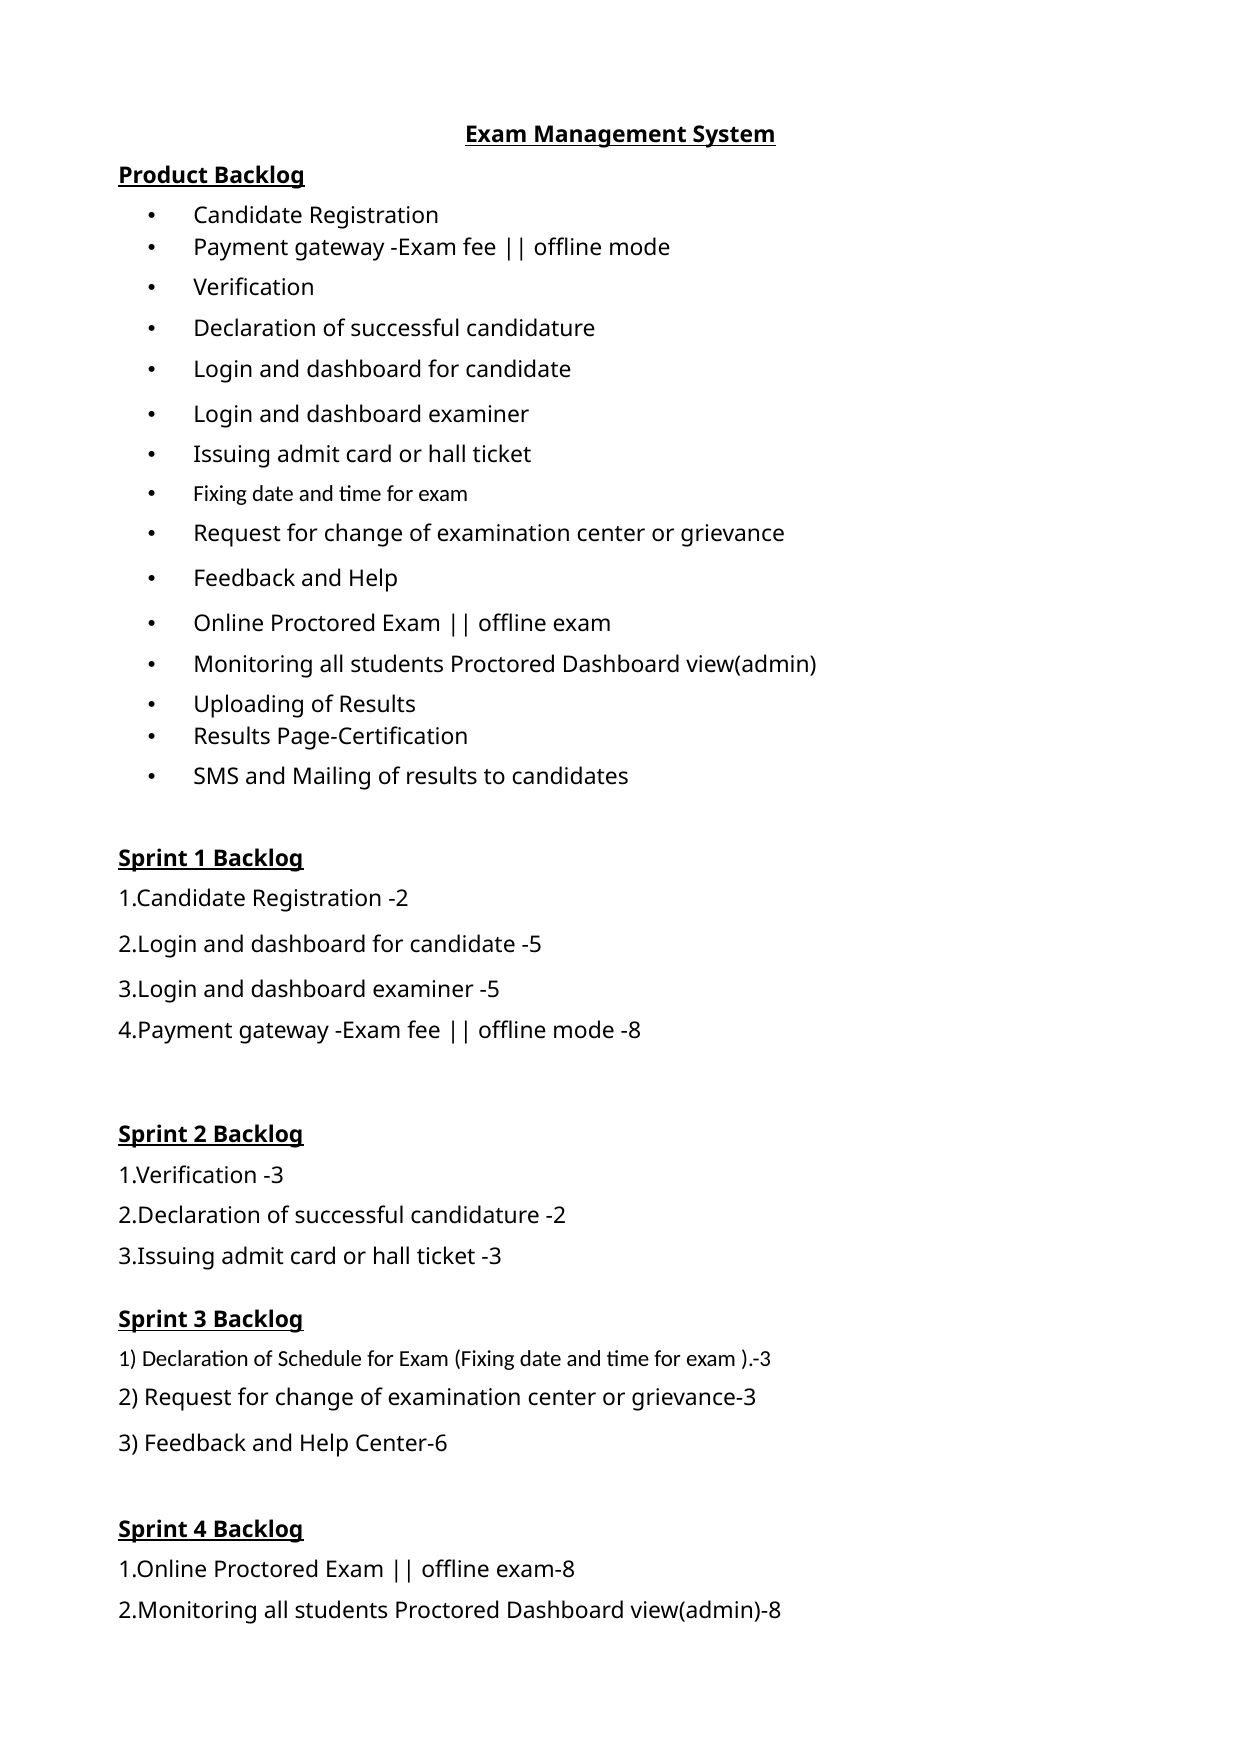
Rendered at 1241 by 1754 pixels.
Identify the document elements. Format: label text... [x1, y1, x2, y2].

text 3.Login and dashboard examiner -5 [118, 973, 1122, 1004]
text 2) Request for change of examination center or grievance-3 [118, 1381, 1122, 1412]
text Exam Management System [118, 118, 1122, 149]
list Request for change of examination center or grievance [148, 516, 1122, 548]
list Online Proctored Exam || offline exam [148, 607, 1122, 638]
text Sprint 1 Backlog [118, 841, 1122, 873]
text 2.Login and dashboard for candidate -5 [118, 928, 1122, 959]
text 3) Feedback and Help Center-6 [118, 1427, 1122, 1458]
text Sprint 3 Backlog [118, 1303, 1122, 1334]
list Login and dashboard examiner [148, 398, 1122, 429]
text Sprint 4 Backlog [118, 1512, 1122, 1544]
list Login and dashboard for candidate [148, 352, 1122, 384]
text 1) Declaration of Schedule for Exam (Fixing date and time for exam ).-3 [118, 1344, 1122, 1372]
list SMS and Mailing of results to candidates [148, 760, 1122, 791]
list Uploading of Results [148, 688, 1122, 719]
list Candidate Registration [148, 199, 1122, 231]
text Product Backlog [118, 159, 1122, 190]
text 3.Issuing admit card or hall ticket -3 [118, 1240, 1122, 1271]
text 2.Monitoring all students Proctored Dashboard view(admin)-8 [118, 1594, 1122, 1625]
text 1.Verification -3 [118, 1158, 1122, 1190]
list Results Page-Certification [148, 719, 1122, 751]
list Feedback and Help [148, 562, 1122, 593]
text 4.Payment gateway -Exam fee || offline mode -8 [118, 1014, 1122, 1045]
text 1.Online Proctored Exam || offline exam-8 [118, 1553, 1122, 1584]
list Declaration of successful candidature [148, 312, 1122, 343]
list Fixing date and time for exam [148, 479, 1122, 507]
list Monitoring all students Proctored Dashboard view(admin) [148, 648, 1122, 679]
list Payment gateway -Exam fee || offline mode [148, 231, 1122, 262]
text 2.Declaration of successful candidature -2 [118, 1199, 1122, 1230]
text Sprint 2 Backlog [118, 1118, 1122, 1149]
list Verification [148, 271, 1122, 302]
text 1.Candidate Registration -2 [118, 882, 1122, 913]
list Issuing admit card or hall ticket [148, 438, 1122, 470]
